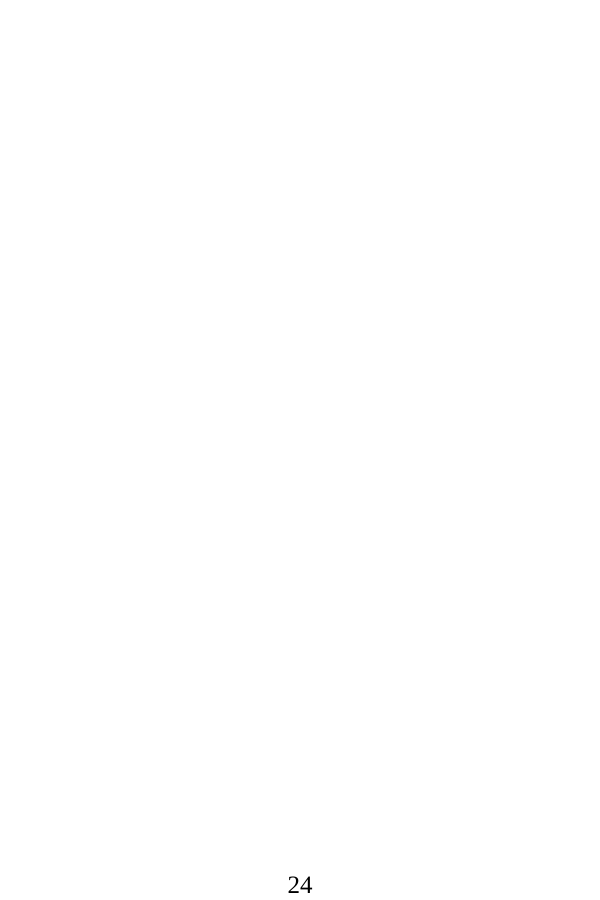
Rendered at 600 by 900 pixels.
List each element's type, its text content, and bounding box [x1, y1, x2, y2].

text I forgot to say I had listened to Sara Shook’s new record and cleaned my room while drinking that first coffee. I chatted with Jack while he ate dinner and then walked up to AVL Club for a latte and a sit in the park, where I wrote in my journal. [37, 605, 562, 719]
text I went home, changed my bag setup and walked to Aldi with a quick stop at the Brew Pump before and after. I went home, took a bath, made noodles & peas, looked at my phone and wrote in my journal. [37, 355, 562, 446]
text listened to that whole album and fell right back asleep until 1130. [37, 37, 562, 83]
text I woke, got dressed, brushed & flossed and headed for downtown. I ordered a coffee from AVL Club, did some social media, went over to Bartel Pritchard and wrote in my journal. [37, 83, 562, 174]
text III.XXX [37, 469, 562, 492]
text I ordered another coffee,dis some more social media, sat in the park some more, ordered a latte and walked to the west side. I sat in front of Sunny Point for a while and then walked with Hannah to Odd's and back. [37, 242, 562, 355]
text I walked back down to Greagle for the Disarmers show, helped with load-out, swung by Weirdo Central [37, 787, 562, 832]
text . . . [37, 196, 562, 219]
text I woke at seven but fell back asleep for a long time. I drank a cup of coffee, went to Jill's bday at the arcade, drank a coffee at the Pump, went home, made food and then went to the Greagle. [37, 514, 562, 605]
text . . . [37, 741, 562, 764]
